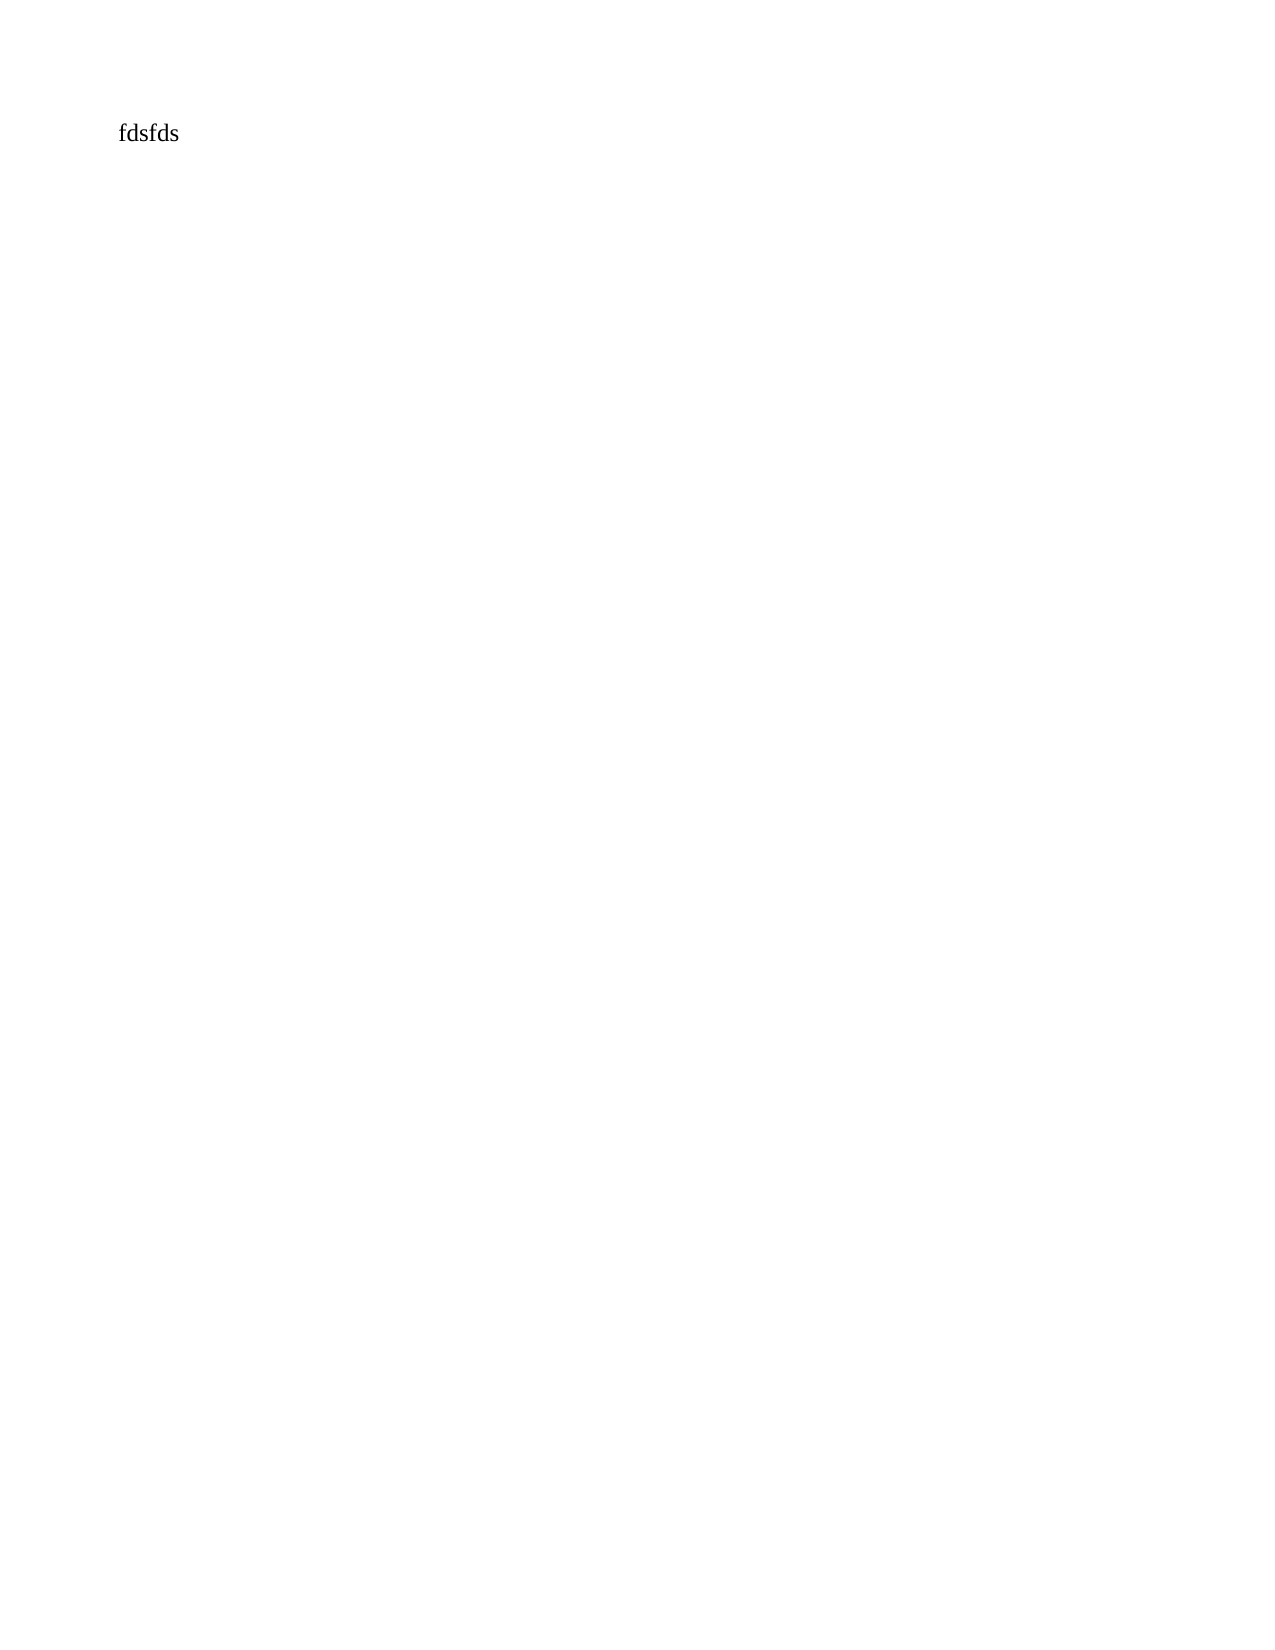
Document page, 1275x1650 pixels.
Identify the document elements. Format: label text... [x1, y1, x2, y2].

text fdsfds [118, 118, 1157, 147]
